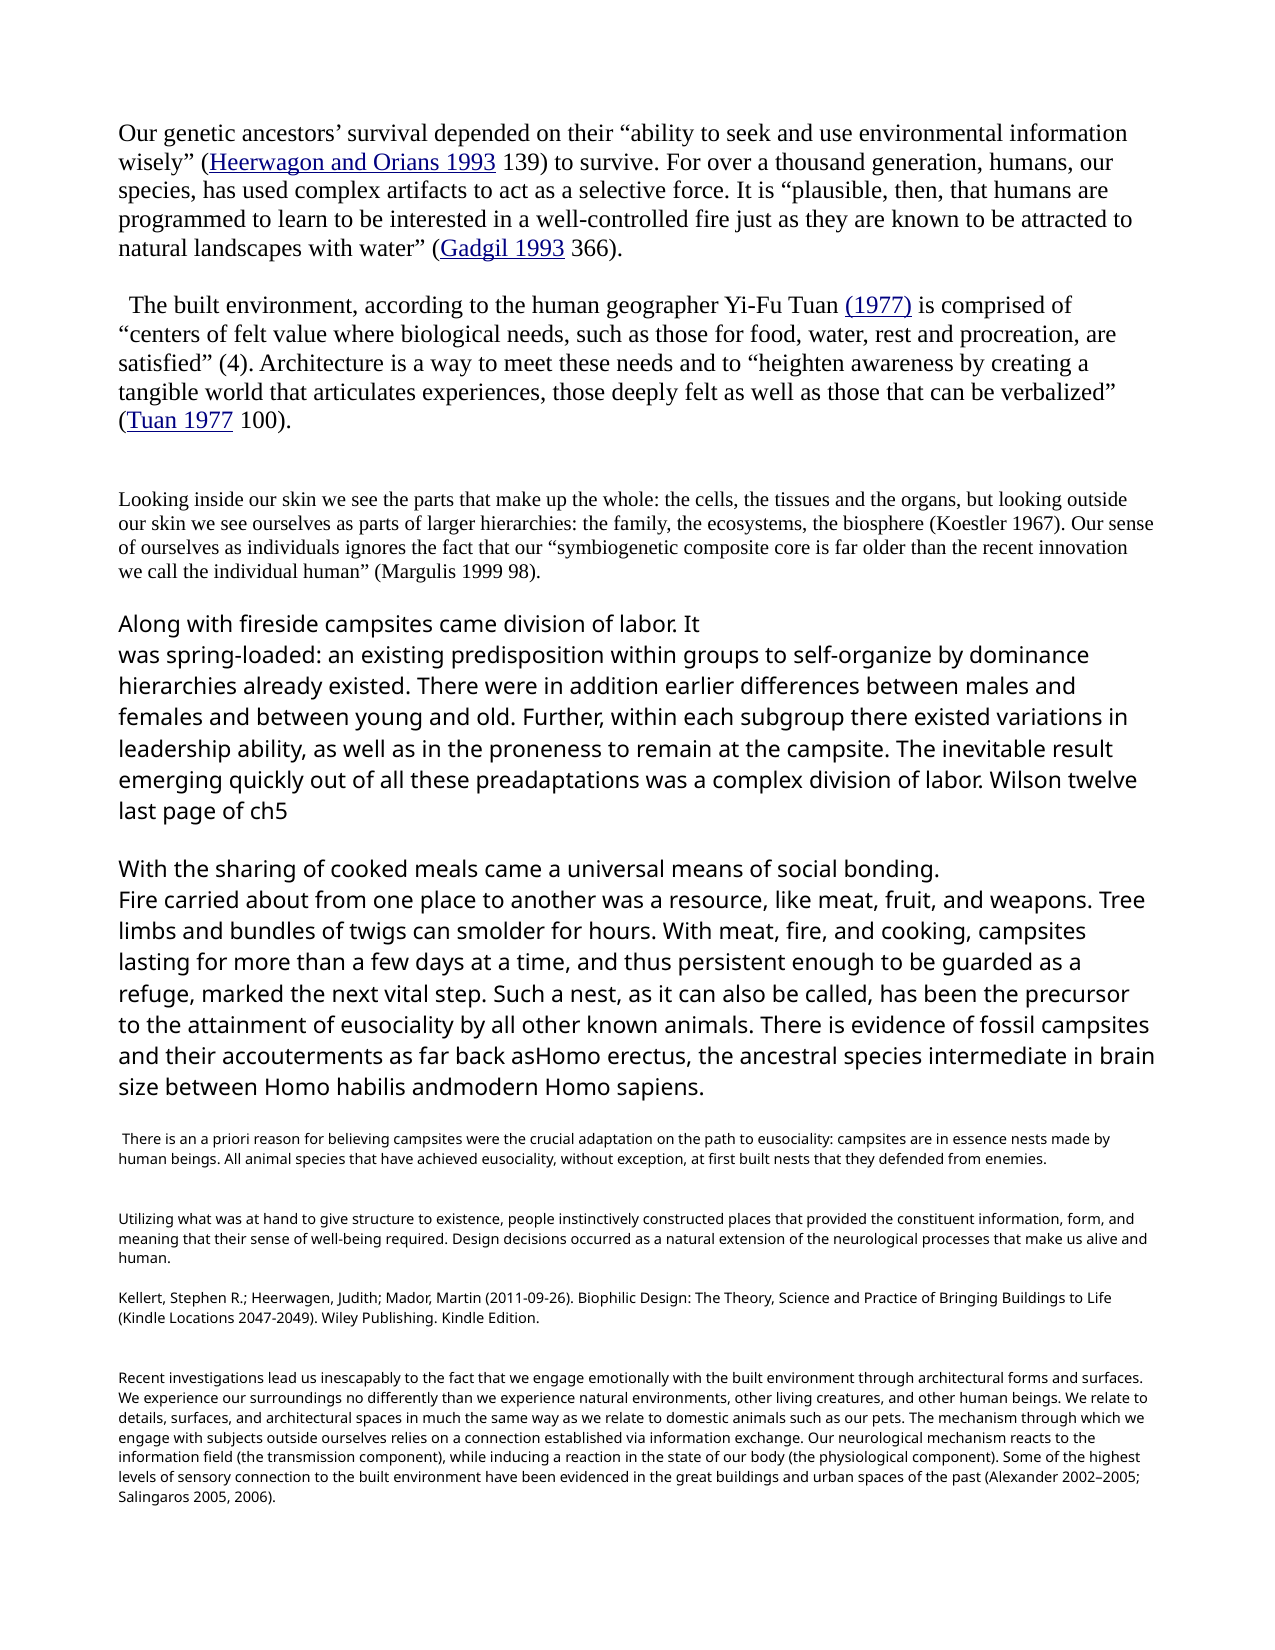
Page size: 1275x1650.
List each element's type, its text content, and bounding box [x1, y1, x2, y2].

text Along with fireside campsites came division of labor. It [118, 607, 1157, 639]
text Kellert, Stephen R.; Heerwagen, Judith; Mador, Martin (2011-09-26). Biophilic Design: The Theory, Science and Practice of Bringing Buildings to Life (Kindle Locations 2047-2049). Wiley Publishing. Kindle Edition. [118, 1288, 1157, 1328]
text With the sharing of cooked meals came a universal means of social bonding. [118, 853, 1157, 884]
text Fire carried about from one place to another was a resource, like meat, fruit, and weapons. Tree limbs and bundles of twigs can smolder for hours. With meat, fire, and cooking, campsites lasting for more than a few days at a time, and thus persistent enough to be guarded as a refuge, marked the next vital step. Such a nest, as it can also be called, has been the precursor to the attainment of eusociality by all other known animals. There is evidence of fossil campsites and their accouterments as far back asHomo erectus, the ancestral species intermediate in brain size between Homo habilis andmodern Homo sapiens. [118, 884, 1157, 1103]
text Our genetic ancestors’ survival depended on their “ability to seek and use environmental information wisely” (Heerwagon and Orians 1993 139) to survive. For over a thousand generation, humans, our species, has used complex artifacts to act as a selective force. It is “plausible, then, that humans are programmed to learn to be interested in a well-controlled fire just as they are known to be attracted to natural landscapes with water” (Gadgil 1993 366). [118, 118, 1157, 262]
text Utilizing what was at hand to give structure to existence, people instinctively constructed places that provided the constituent information, form, and meaning that their sense of well-being required. Design decisions occurred as a natural extension of the neurological processes that make us alive and human. [118, 1208, 1157, 1268]
text The built environment, according to the human geographer Yi-Fu Tuan (1977) is comprised of “centers of felt value where biological needs, such as those for food, water, rest and procreation, are satisfied” (4). Architecture is a way to meet these needs and to “heighten awareness by creating a tangible world that articulates experiences, those deeply felt as well as those that can be verbalized” (Tuan 1977 100). [118, 291, 1157, 434]
text There is an a priori reason for believing campsites were the crucial adaptation on the path to eusociality: campsites are in essence nests made by human beings. All animal species that have achieved eusociality, without exception, at first built nests that they defended from enemies. [118, 1129, 1157, 1169]
text Recent investigations lead us inescapably to the fact that we engage emotionally with the built environment through architectural forms and surfaces. We experience our surroundings no differently than we experience natural environments, other living creatures, and other human beings. We relate to details, surfaces, and architectural spaces in much the same way as we relate to domestic animals such as our pets. The mechanism through which we engage with subjects outside ourselves relies on a connection established via information exchange. Our neurological mechanism reacts to the information field (the transmission component), while inducing a reaction in the state of our body (the physiological component). Some of the highest levels of sensory connection to the built environment have been evidenced in the great buildings and urban spaces of the past (Alexander 2002–2005; Salingaros 2005, 2006). [118, 1368, 1157, 1507]
text Looking inside our skin we see the parts that make up the whole: the cells, the tissues and the organs, but looking outside our skin we see ourselves as parts of larger hierarchies: the family, the ecosystems, the biosphere (Koestler 1967). Our sense of ourselves as individuals ignores the fact that our “symbiogenetic composite core is far older than the recent innovation we call the individual human” (Margulis 1999 98). [118, 487, 1157, 583]
text was spring-loaded: an existing predisposition within groups to self-organize by dominance hierarchies already existed. There were in addition earlier differences between males and females and between young and old. Further, within each subgroup there existed variations in leadership ability, as well as in the proneness to remain at the campsite. The inevitable result emerging quickly out of all these preadaptations was a complex division of labor. Wilson twelve last page of ch5 [118, 639, 1157, 826]
